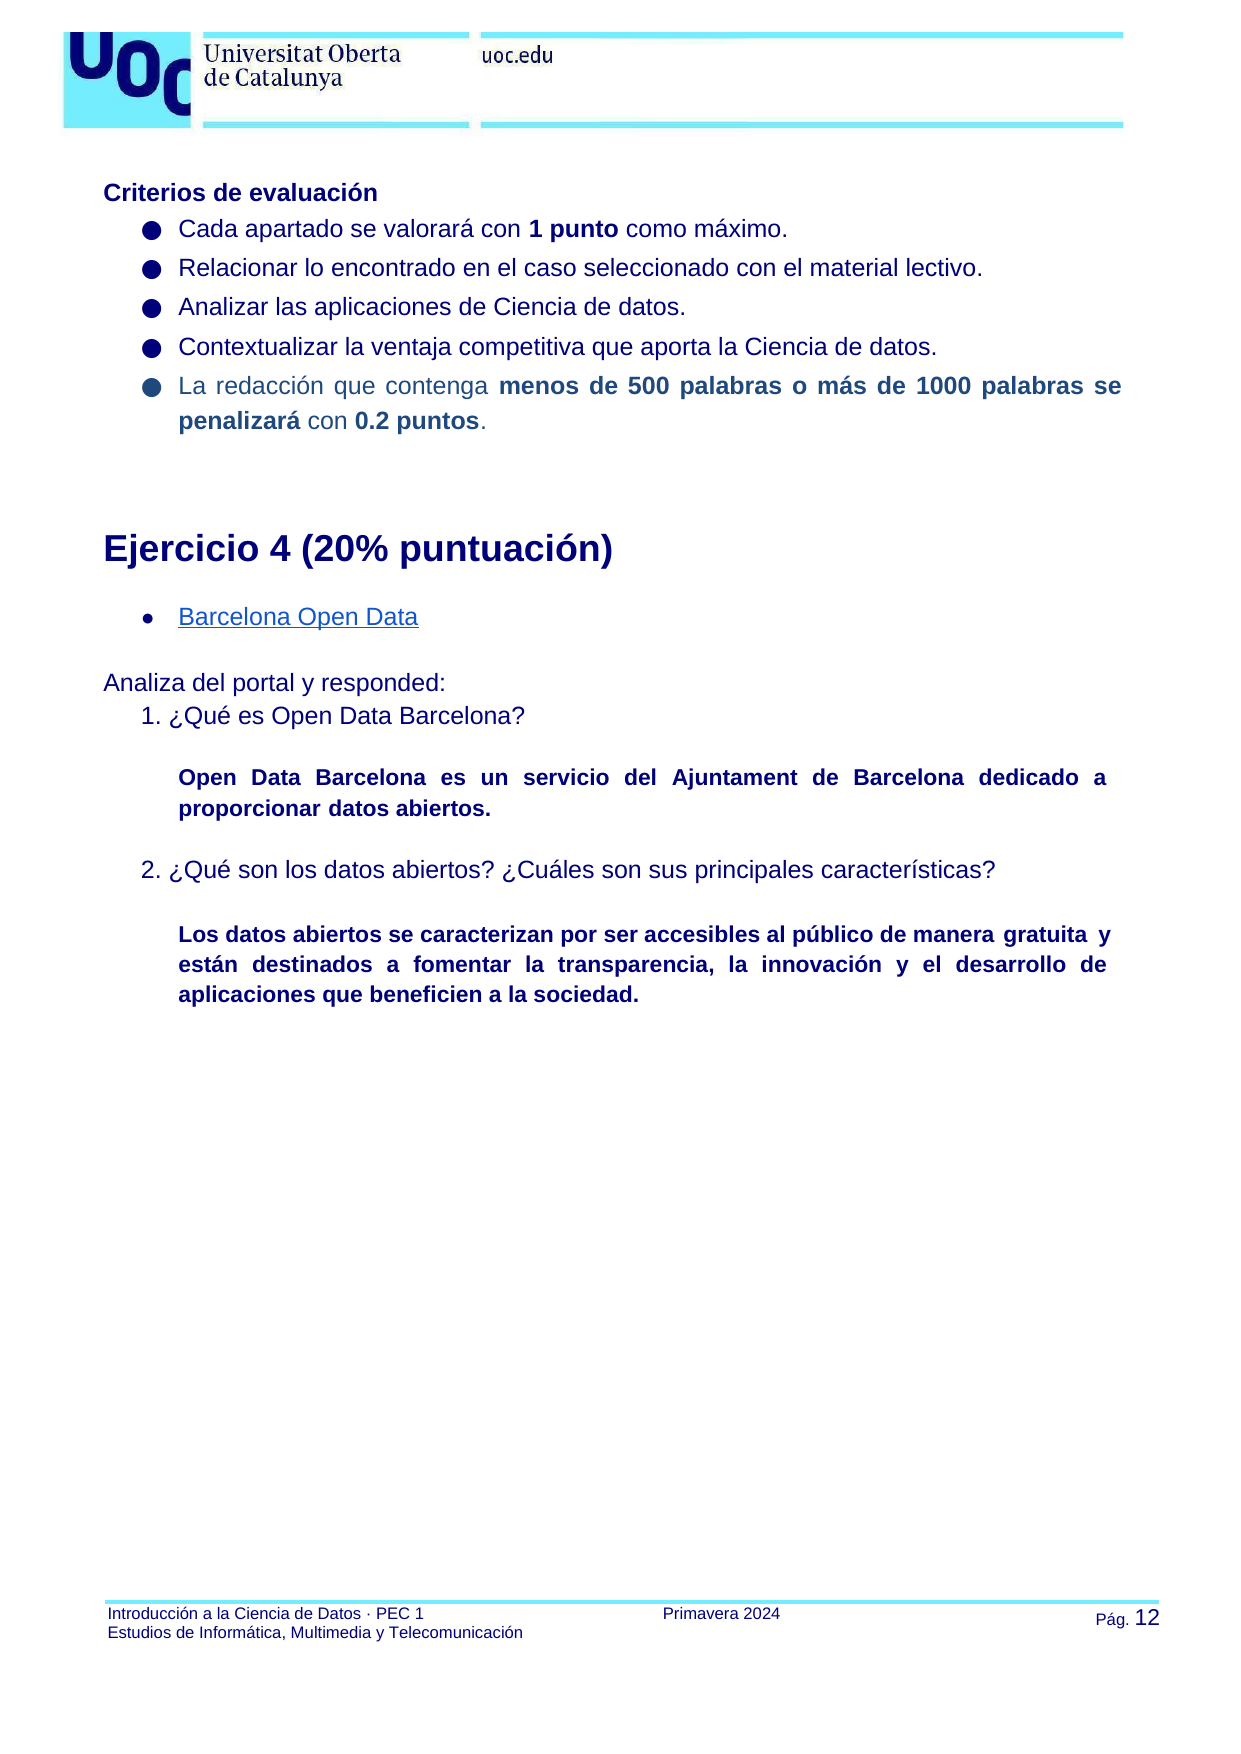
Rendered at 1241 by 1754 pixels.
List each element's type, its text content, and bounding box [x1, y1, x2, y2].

picture [57, 32, 92, 136]
text 1. ¿Qué es Open Data Barcelona? [141, 701, 1122, 730]
text Los datos abiertos se caracterizan por ser accesibles al público de manera gratuita y están destinados a fomentar la transparencia, la innovación y el desarrollo de aplicaciones que beneficien a la sociedad. [103, 921, 1122, 1008]
text 2. ¿Qué son los datos abiertos? ¿Cuáles son sus principales características? [103, 855, 1122, 884]
list Relacionar lo encontrado en el caso seleccionado con el material lectivo. [141, 250, 1122, 284]
list Contextualizar la ventaja competitiva que aporta la Ciencia de datos. [141, 328, 1122, 362]
list Cada apartado se valorará con 1 punto como máximo. [141, 211, 1122, 245]
text Criterios de evaluación [103, 71, 1122, 206]
list La redacción que contenga menos de 500 palabras o más de 1000 palabras se penalizará con 0.2 puntos. [141, 367, 1122, 434]
text Open Data Barcelona es un servicio del Ajuntament de Barcelona dedicado a proporcionar datos abiertos. [103, 764, 1122, 821]
text Ejercicio 4 (20% puntuación) [103, 526, 1122, 569]
text Analiza del portal y responded: [103, 668, 1122, 697]
list Barcelona Open Data [141, 602, 1122, 631]
list Analizar las aplicaciones de Ciencia de datos. [141, 289, 1122, 323]
